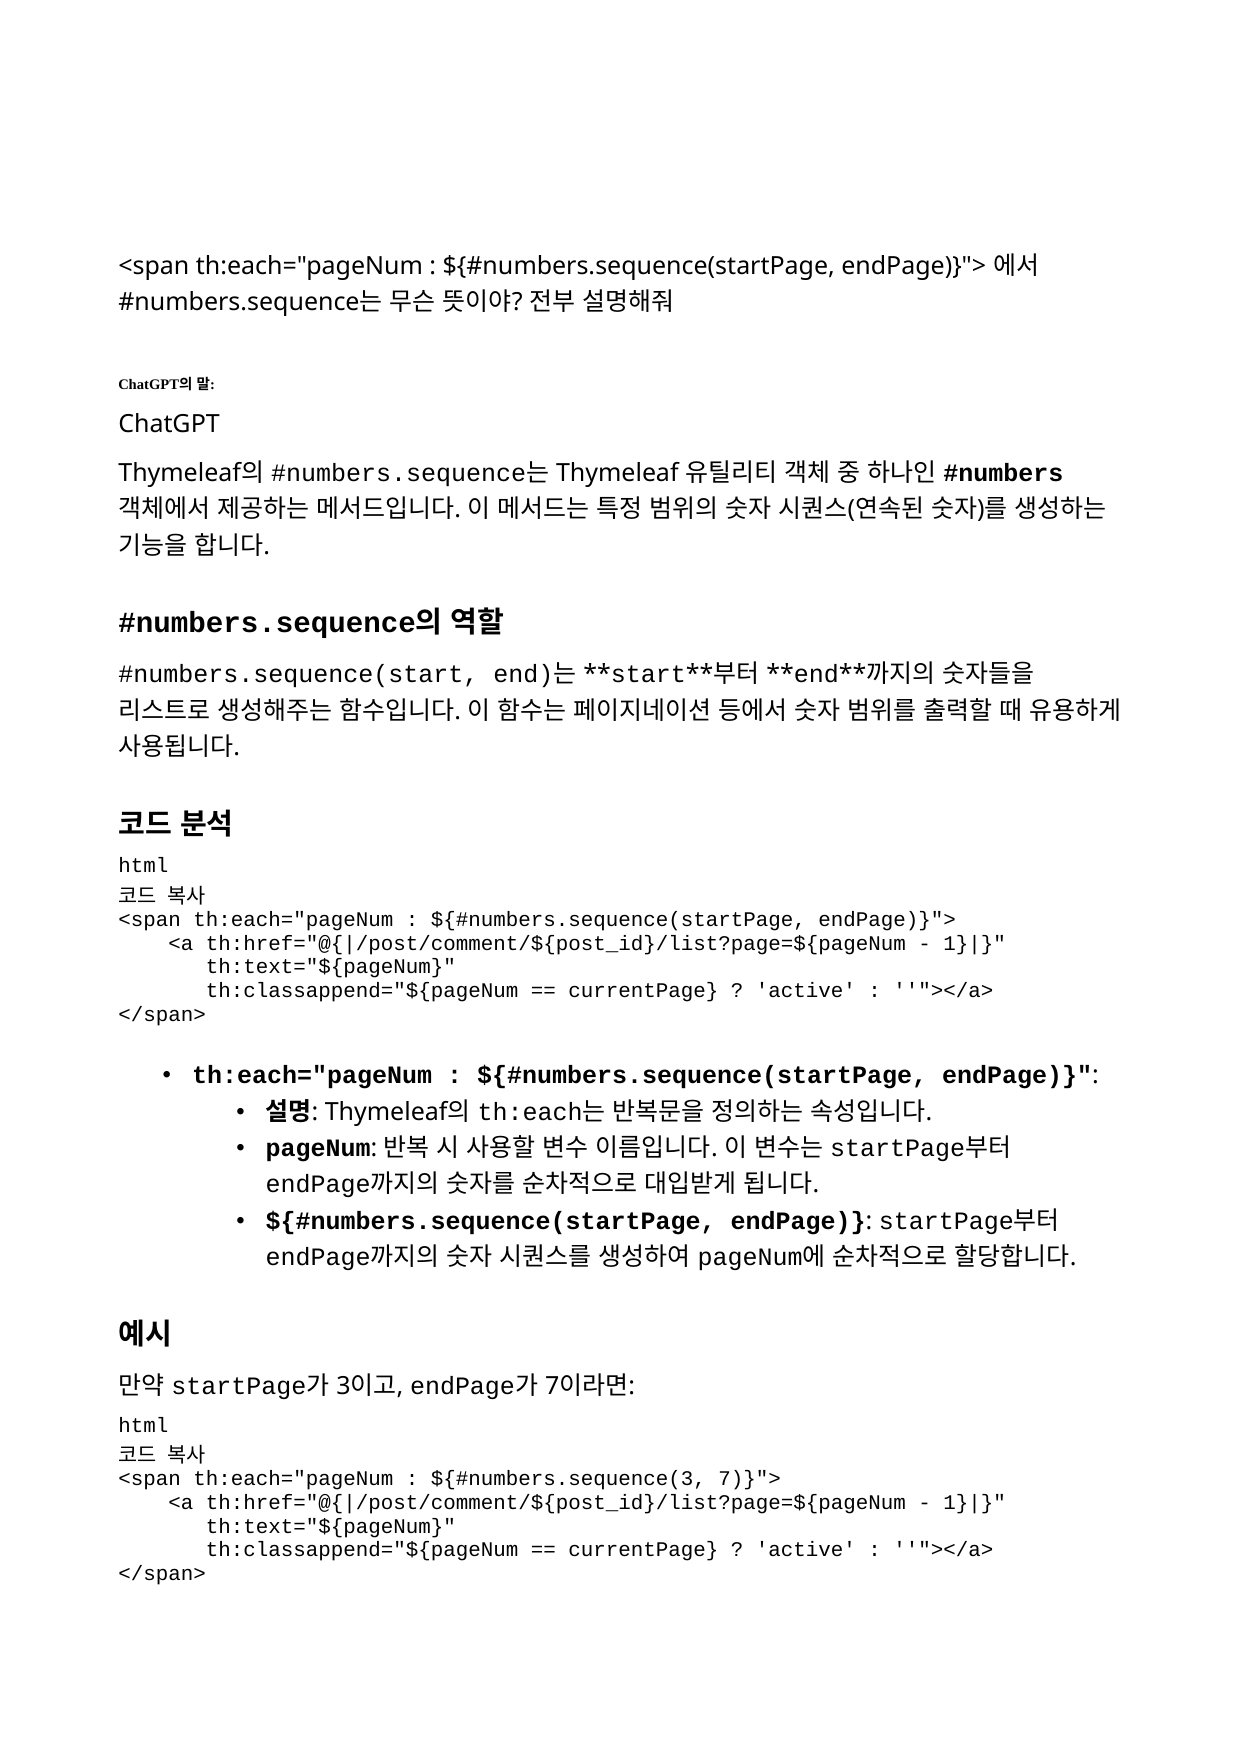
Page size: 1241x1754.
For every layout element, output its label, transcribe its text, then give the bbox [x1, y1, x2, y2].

text html [118, 855, 1122, 879]
text <a th:href="@{|/post/comment/${post_id}/list?page=${pageNum - 1}|}" [118, 1492, 1122, 1516]
text Thymeleaf의 #numbers.sequence는 Thymeleaf 유틸리티 객체 중 하나인 #numbers 객체에서 제공하는 메서드입니다. 이 메서드는 특정 범위의 숫자 시퀀스(연속된 숫자)를 생성하는 기능을 합니다. [118, 452, 1122, 561]
text <span th:each="pageNum : ${#numbers.sequence(startPage, endPage)}"> 에서 #numbers.sequence는 무슨 뜻이야? 전부 설명해줘 [118, 245, 1122, 318]
subtitle ChatGPT의 말: [118, 372, 1122, 393]
list 설명: Thymeleaf의 th:each는 반복문을 정의하는 속성입니다. [236, 1091, 1122, 1127]
text html [118, 1414, 1122, 1438]
text 코드 복사 [118, 1438, 1122, 1468]
subtitle #numbers.sequence의 역할 [118, 599, 1122, 641]
text 코드 복사 [118, 879, 1122, 909]
text th:classappend="${pageNum == currentPage} ? 'active' : ''"></a> [118, 1539, 1122, 1563]
subtitle 코드 분석 [118, 800, 1122, 843]
text th:text="${pageNum}" [118, 1516, 1122, 1539]
text th:classappend="${pageNum == currentPage} ? 'active' : ''"></a> [118, 980, 1122, 1004]
text <a th:href="@{|/post/comment/${post_id}/list?page=${pageNum - 1}|}" [118, 933, 1122, 956]
text th:text="${pageNum}" [118, 956, 1122, 980]
list th:each="pageNum : ${#numbers.sequence(startPage, endPage)}": [162, 1057, 1122, 1091]
subtitle 예시 [118, 1311, 1122, 1353]
list pageNum: 반복 시 사용할 변수 이름입니다. 이 변수는 startPage부터 endPage까지의 숫자를 순차적으로 대입받게 됩니다. [236, 1127, 1122, 1200]
text </span> [118, 1004, 1122, 1027]
list ${#numbers.sequence(startPage, endPage)}: startPage부터 endPage까지의 숫자 시퀀스를 생성하여 pageNum에 순차적으로 할당합니다. [236, 1200, 1122, 1273]
text ChatGPT [118, 406, 1122, 440]
text <span th:each="pageNum : ${#numbers.sequence(startPage, endPage)}"> [118, 909, 1122, 933]
text #numbers.sequence(start, end)는 **start**부터 **end**까지의 숫자들을 리스트로 생성해주는 함수입니다. 이 함수는 페이지네이션 등에서 숫자 범위를 출력할 때 유용하게 사용됩니다. [118, 654, 1122, 763]
text </span> [118, 1563, 1122, 1587]
text 만약 startPage가 3이고, endPage가 7이라면: [118, 1366, 1122, 1402]
text <span th:each="pageNum : ${#numbers.sequence(3, 7)}"> [118, 1468, 1122, 1492]
